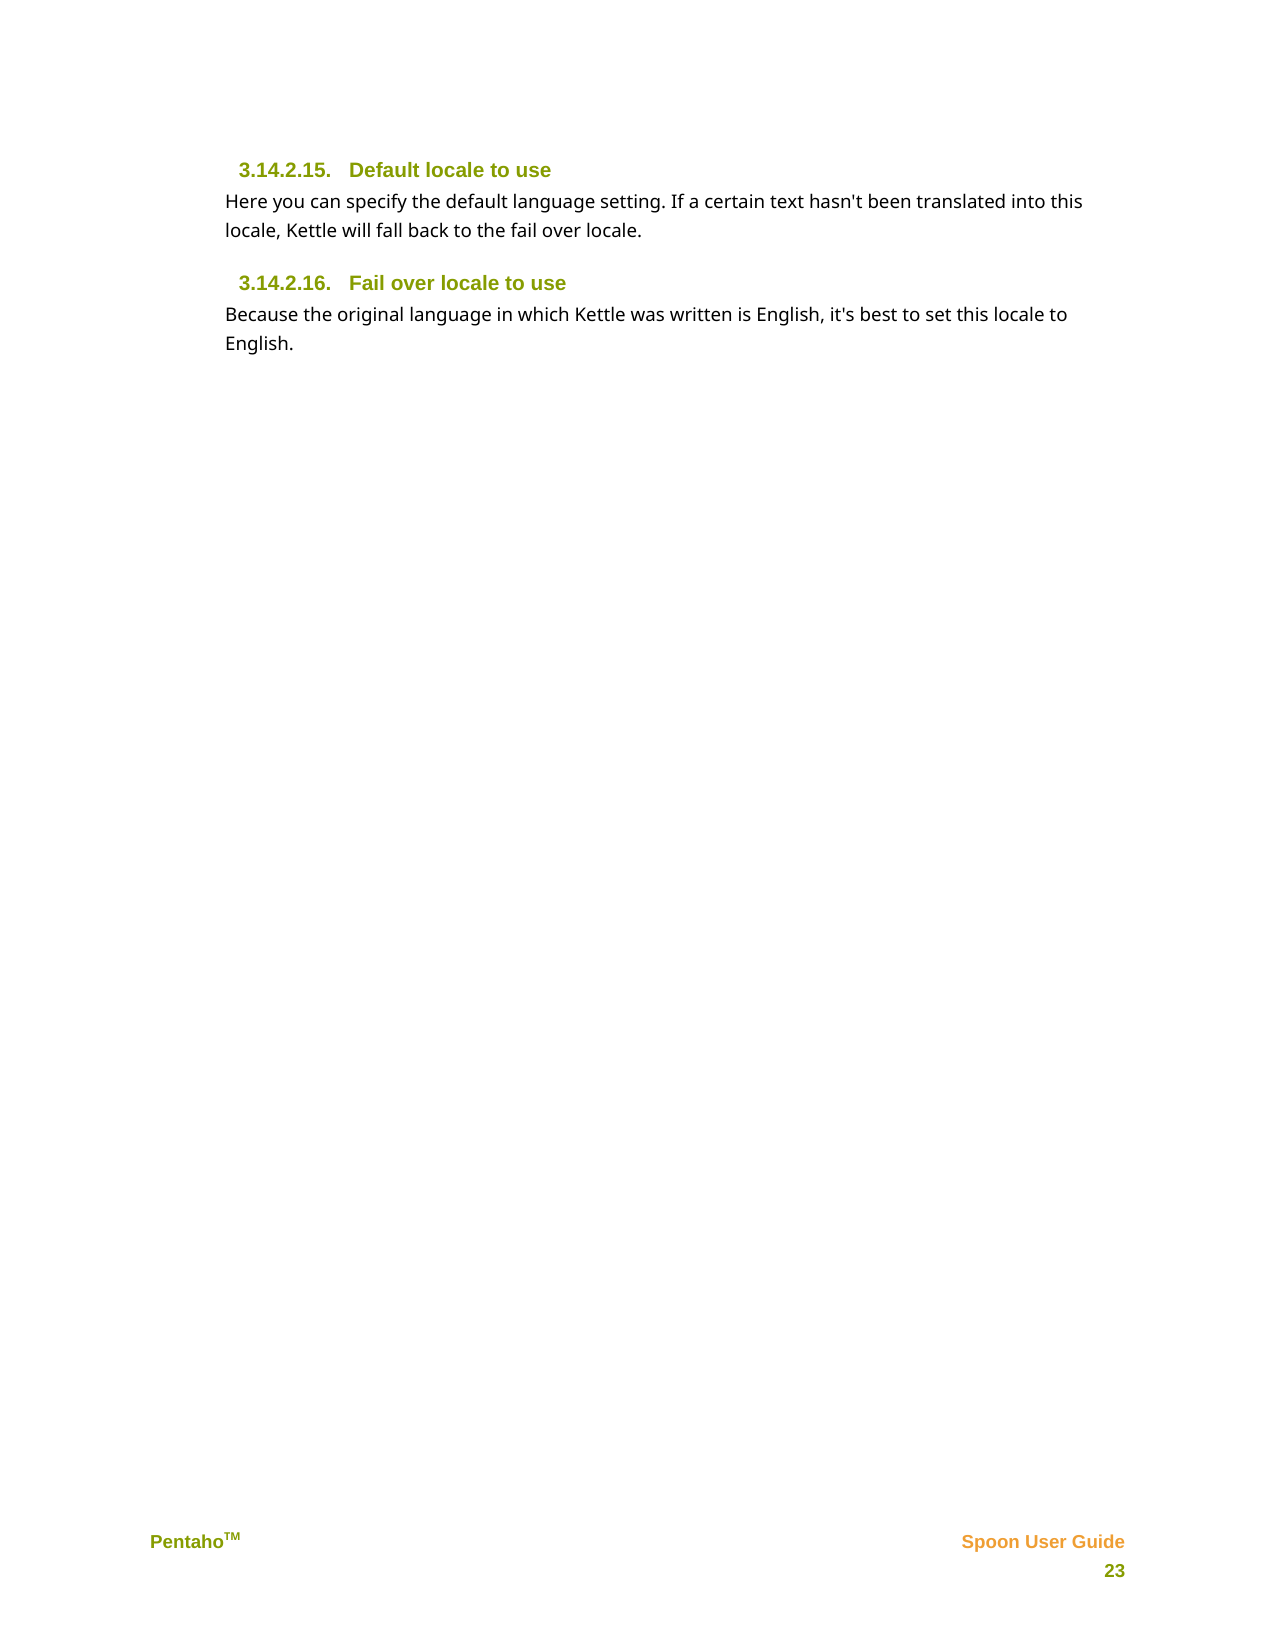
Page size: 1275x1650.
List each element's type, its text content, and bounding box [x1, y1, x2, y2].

text Here you can specify the default language setting. If a certain text hasn't been translated into this locale, Kettle will fall back to the fail over locale. [225, 185, 1125, 244]
text Because the original language in which Kettle was written is English, it's best to set this locale to English. [225, 298, 1125, 356]
subtitle Default locale to use [239, 150, 1125, 185]
subtitle Fail over locale to use [239, 263, 1125, 297]
